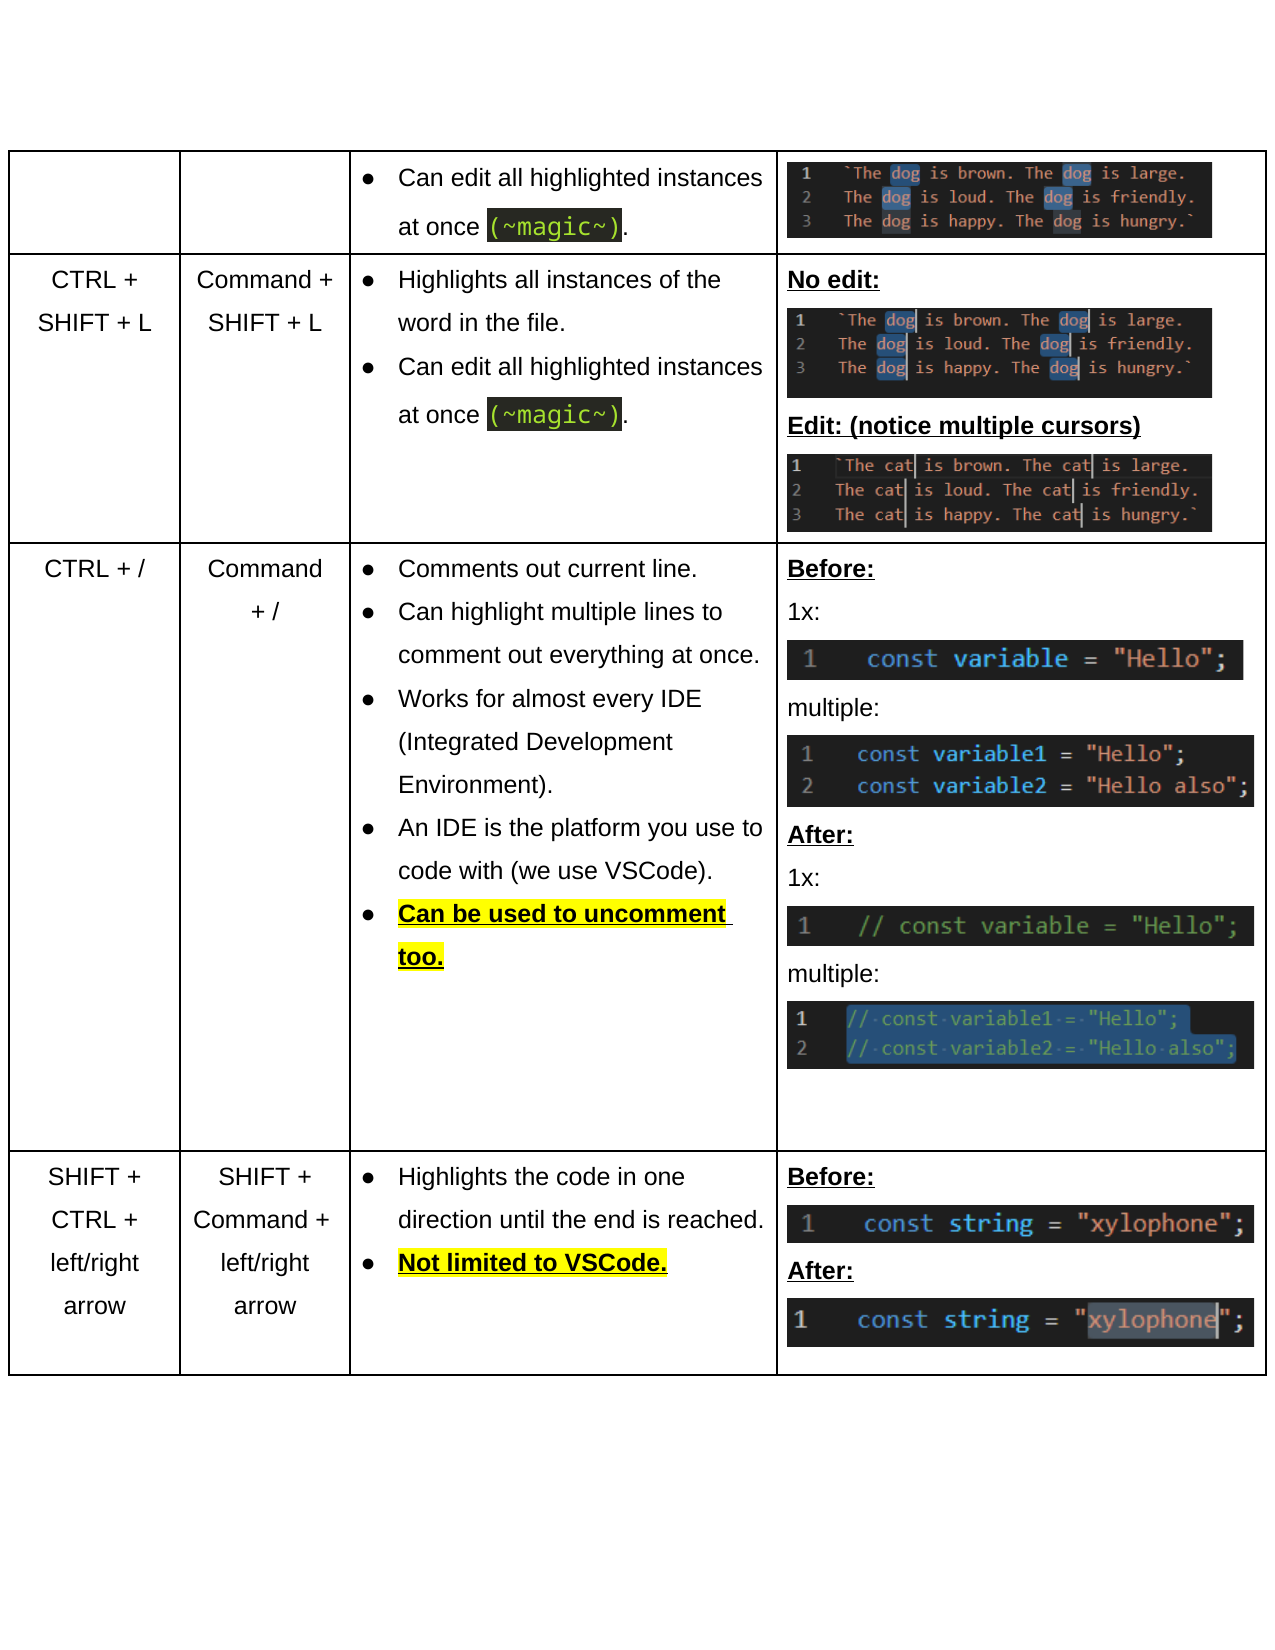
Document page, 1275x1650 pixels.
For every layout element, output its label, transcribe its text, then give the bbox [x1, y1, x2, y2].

table_cell Before: After: [778, 1152, 1265, 1374]
picture [787, 308, 1213, 398]
picture [787, 735, 1255, 807]
picture [787, 1298, 1255, 1347]
picture [787, 454, 1213, 532]
picture [787, 162, 1213, 238]
picture [787, 906, 1255, 946]
table_cell Highlights word cursor is currently in. Hitting the shortcut again highlights the next instance of the word. Can edit all highlighted instances at once (~magic~). [351, 152, 776, 253]
table_cell Command + / [181, 544, 349, 1149]
table_cell Command + SHIFT + L [181, 255, 349, 542]
picture [787, 1205, 1255, 1243]
table_cell Before: 1x: multiple: After: 1x: multiple: [778, 544, 1265, 1149]
picture [787, 640, 1244, 680]
table_cell [10, 152, 179, 253]
table_cell Highlights all instances of the word in the file. Can edit all highlighted instances at once (~magic~). [351, 255, 776, 542]
table_cell [181, 152, 349, 253]
table_cell No edit: Edit: (notice multiple cursors) [778, 255, 1265, 542]
table_cell CTRL + SHIFT + L [10, 255, 179, 542]
table_cell SHIFT + CTRL + left/right arrow [10, 1152, 179, 1374]
table_cell Highlights the code in one direction until the end is reached. Not limited to VSCode. [351, 1152, 776, 1374]
table_cell CTRL + / [10, 544, 179, 1149]
table_cell SHIFT + Command + left/right arrow [181, 1152, 349, 1374]
table_cell Comments out current line. Can highlight multiple lines to comment out everything at once. Works for almost every IDE (Integrated Development Environment). An IDE is the platform you use to code with (we use VSCode). Can be used to uncomment too. [351, 544, 776, 1149]
picture [787, 1001, 1255, 1069]
table_cell [778, 152, 1265, 253]
